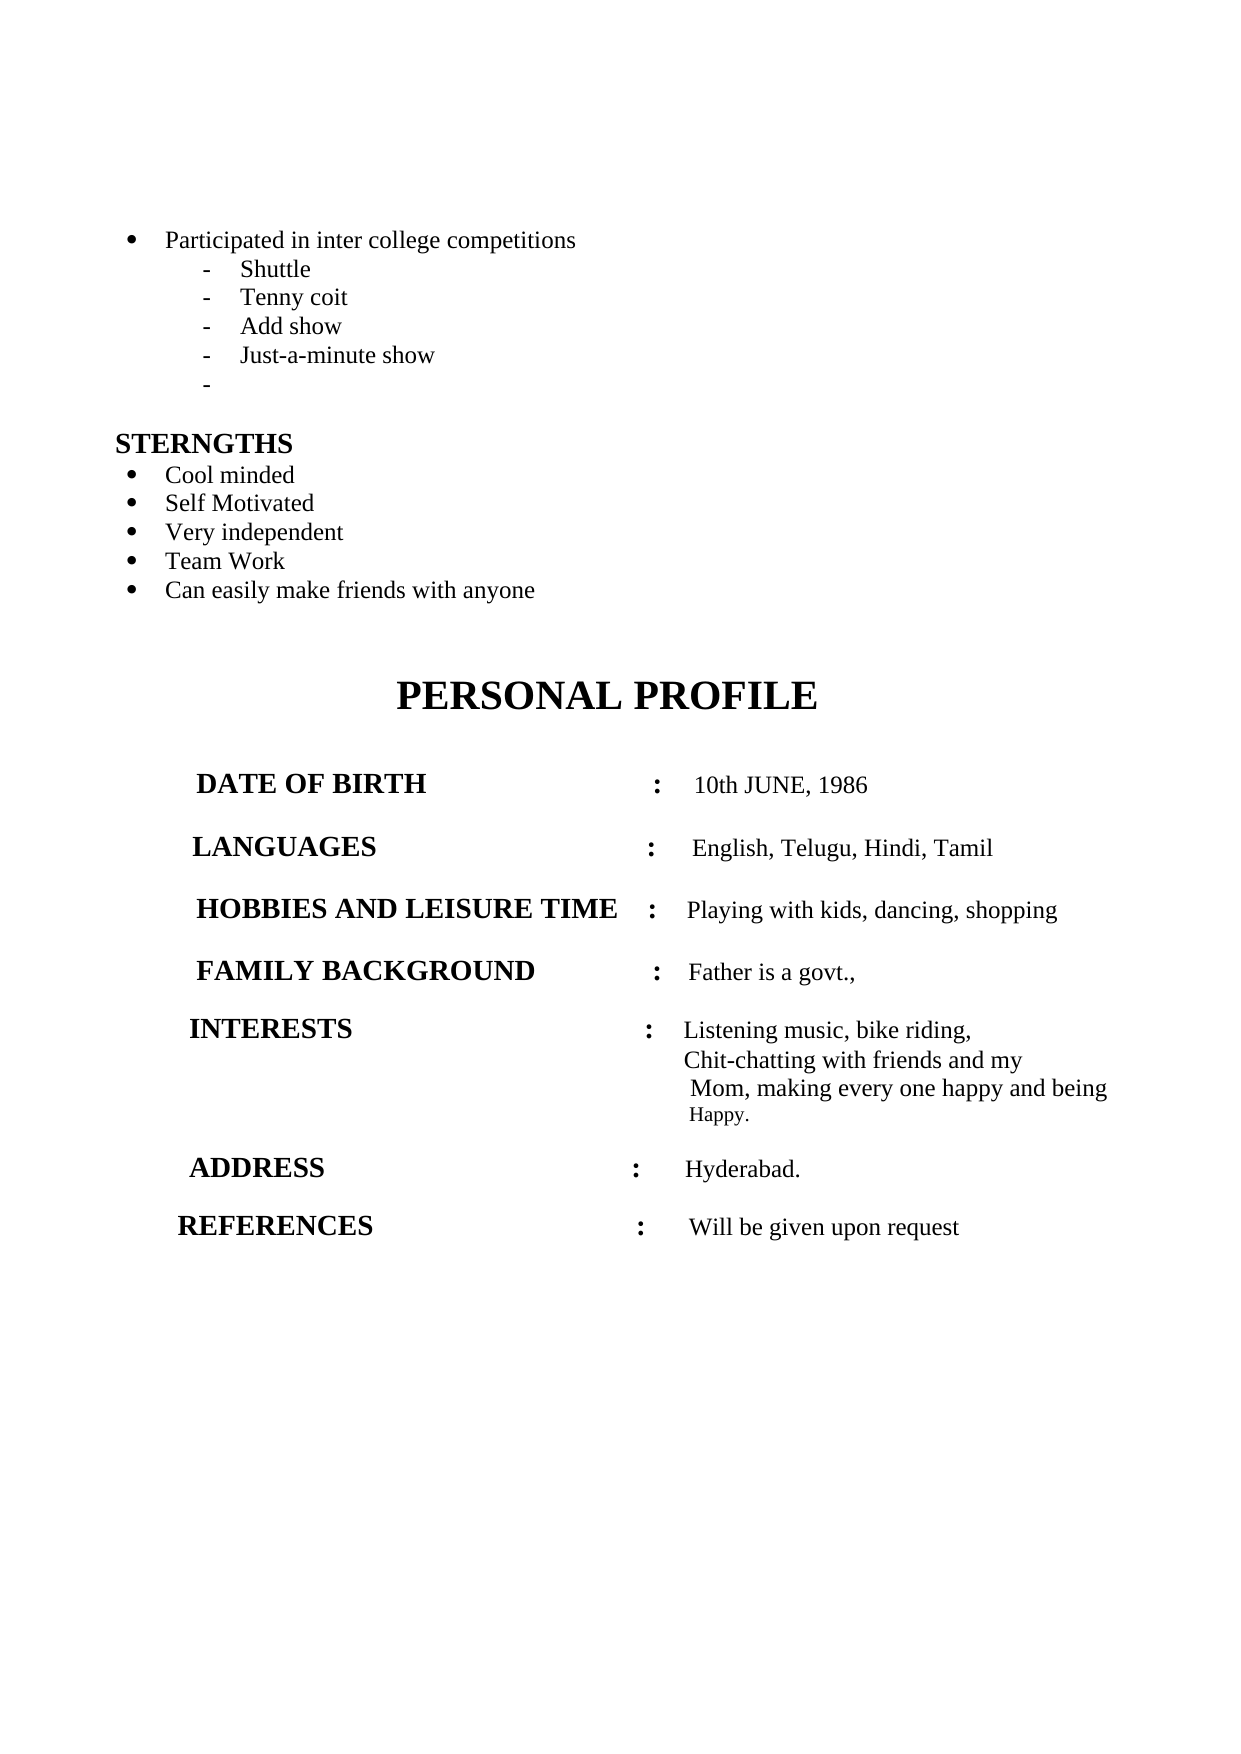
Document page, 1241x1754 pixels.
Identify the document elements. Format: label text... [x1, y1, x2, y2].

text REFERENCES : Will be given upon request [90, 1208, 1150, 1241]
list Just-a-minute show [202, 340, 1150, 369]
text PERSONAL PROFILE [90, 671, 1150, 718]
list Add show [202, 311, 1150, 340]
text Mom, making every one happy and being [90, 1073, 1150, 1102]
list Team Work [127, 546, 1150, 575]
text FAMILY BACKGROUND : Father is a govt., [90, 953, 1150, 987]
list Tenny coit [202, 282, 1150, 311]
list Very independent [127, 517, 1150, 546]
text Happy. [90, 1102, 1150, 1126]
text DATE OF BIRTH : 10th JUNE, 1986 [90, 767, 1150, 800]
text Chit-chatting with friends and my [90, 1045, 1150, 1073]
list Self Motivated [127, 488, 1150, 517]
text STERNGTHS [90, 426, 1150, 460]
text ADDRESS : Hyderabad. [90, 1150, 1150, 1184]
text HOBBIES AND LEISURE TIME : Playing with kids, dancing, shopping [90, 891, 1150, 925]
list Shuttle [202, 254, 1150, 282]
list Participated in inter college competitions [127, 225, 1150, 254]
text LANGUAGES : English, Telugu, Hindi, Tamil [90, 829, 1150, 862]
text INTERESTS : Listening music, bike riding, [90, 1011, 1150, 1045]
list Cool minded [127, 460, 1150, 488]
list Can easily make friends with anyone [127, 575, 1150, 603]
